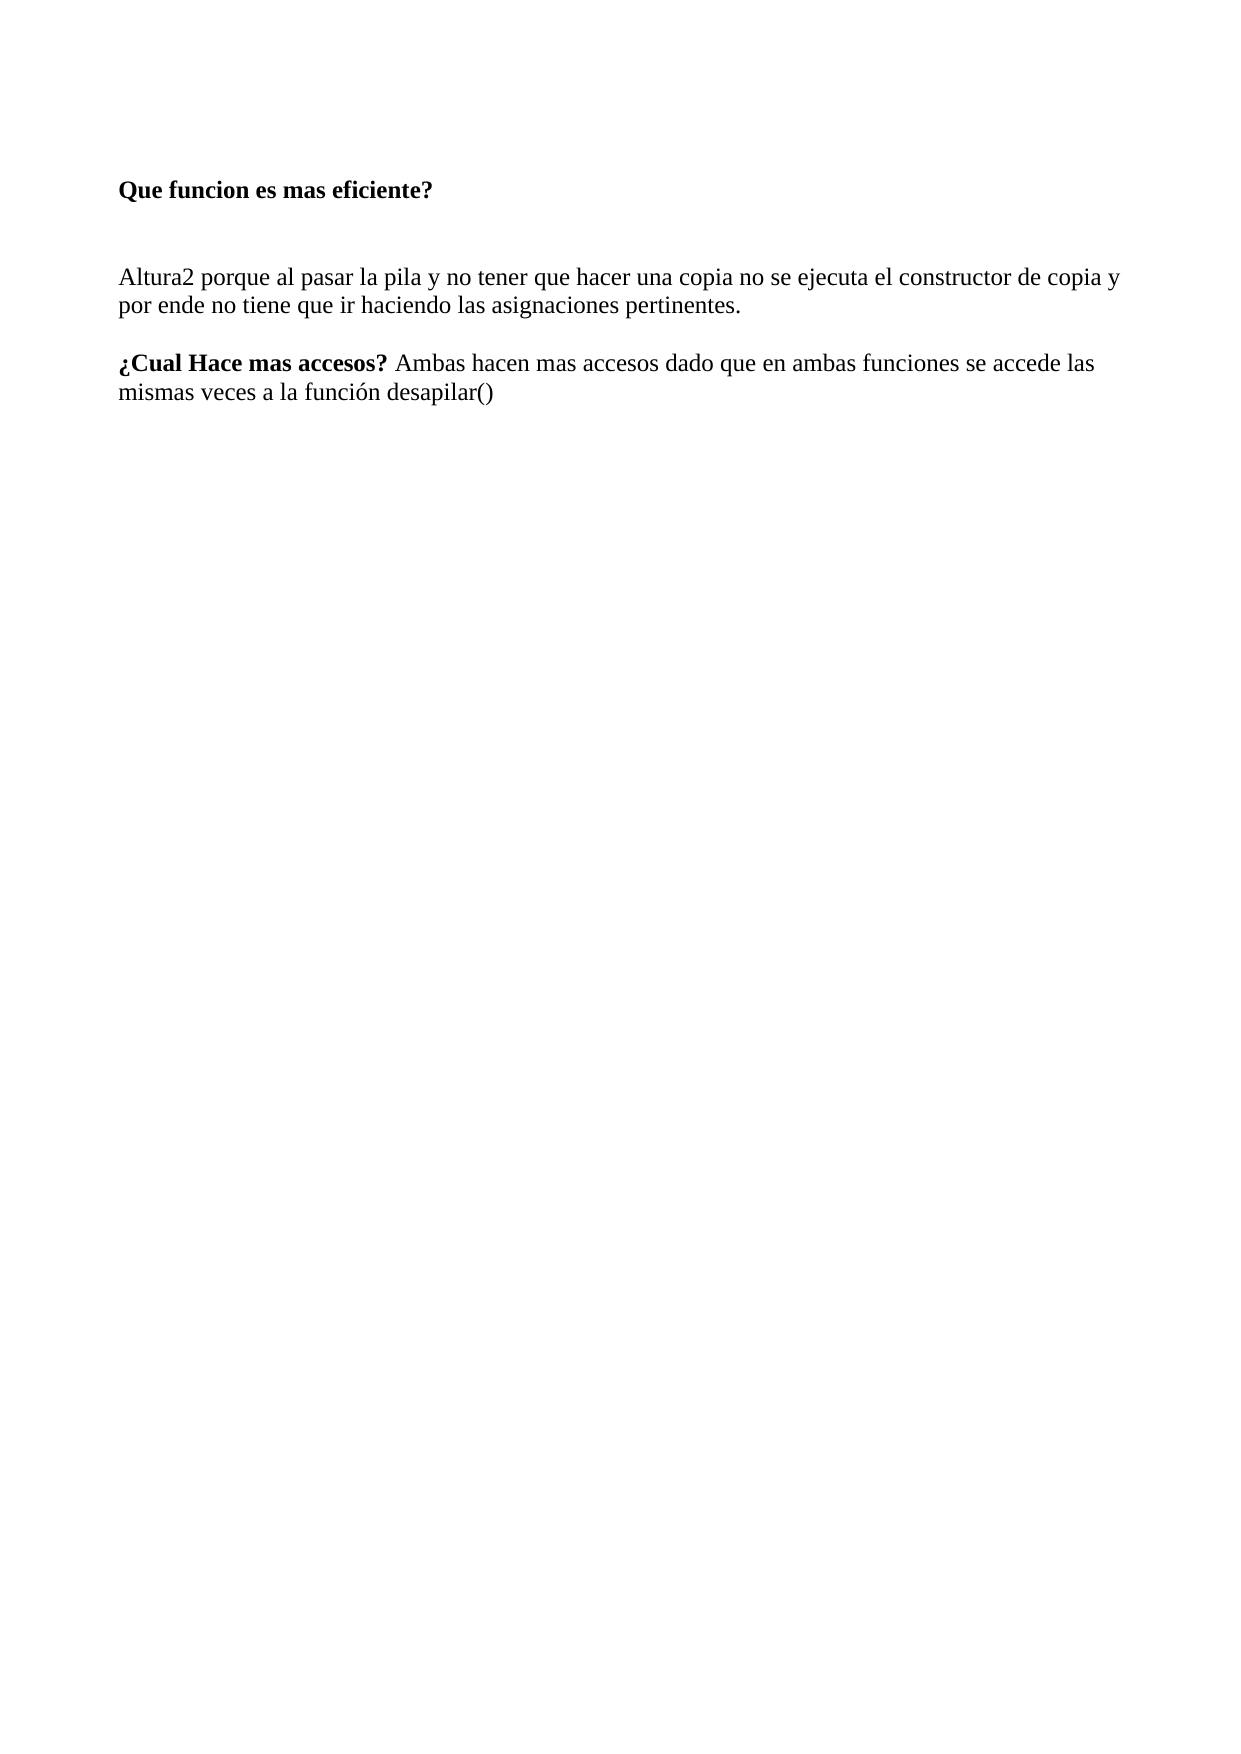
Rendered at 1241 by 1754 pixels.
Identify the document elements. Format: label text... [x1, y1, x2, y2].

text Que funcion es mas eficiente? [118, 176, 1122, 204]
text Altura2 porque al pasar la pila y no tener que hacer una copia no se ejecuta el constructor de copia y por ende no tiene que ir haciendo las asignaciones pertinentes. [118, 262, 1122, 319]
text ¿Cual Hace mas accesos? Ambas hacen mas accesos dado que en ambas funciones se accede las mismas veces a la función desapilar() [118, 348, 1122, 406]
